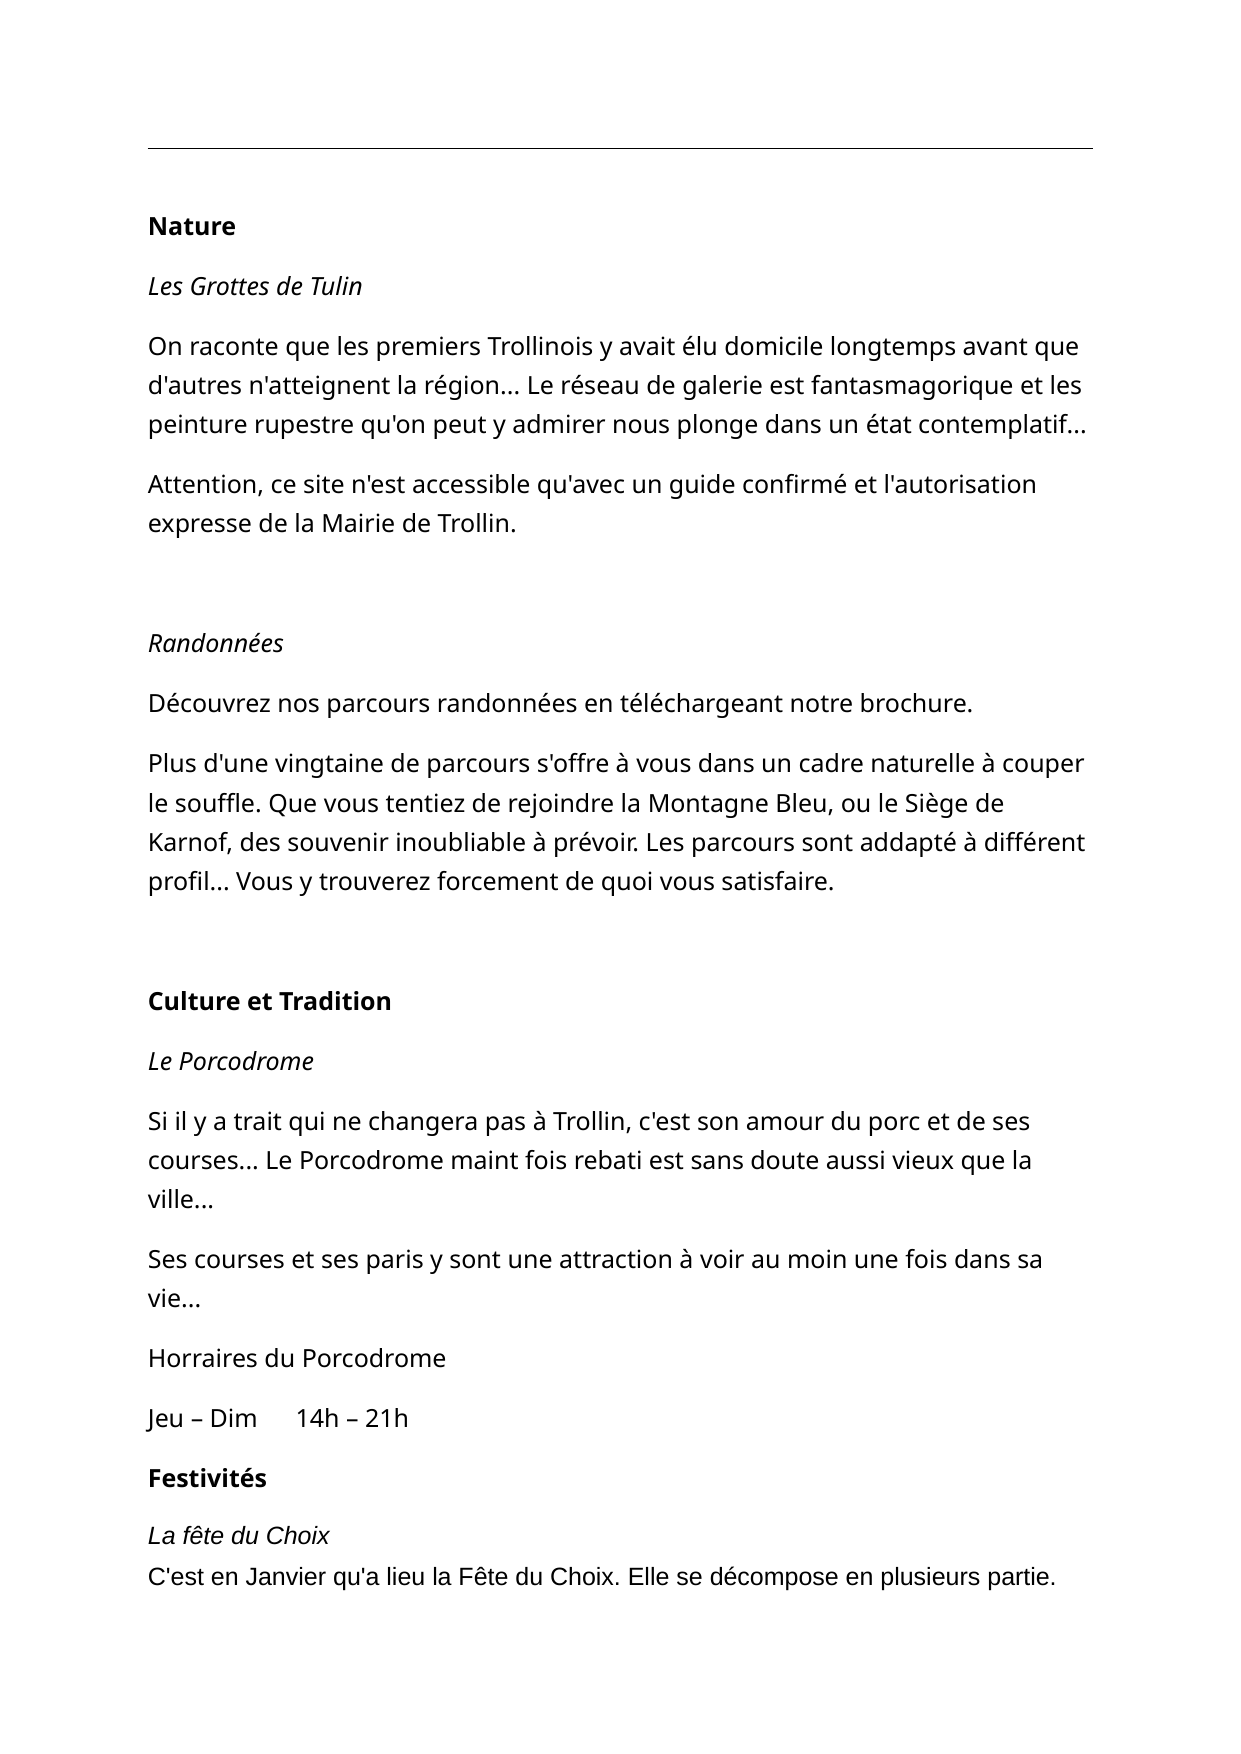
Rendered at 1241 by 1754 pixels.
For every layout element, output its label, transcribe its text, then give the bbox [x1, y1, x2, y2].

text Si il y a trait qui ne changera pas à Trollin, c'est son amour du porc et de ses courses... Le Porcodrome maint fois rebati est sans doute aussi vieux que la ville... [148, 1103, 1093, 1216]
text Ses courses et ses paris y sont une attraction à voir au moin une fois dans sa vie... [148, 1241, 1093, 1315]
text Le Porcodrome [148, 1043, 1093, 1078]
text La fête du Choix [148, 1520, 1093, 1550]
text Découvrez nos parcours randonnées en téléchargeant notre brochure. [148, 685, 1093, 720]
text Plus d'une vingtaine de parcours s'offre à vous dans un cadre naturelle à couper le souffle. Que vous tentiez de rejoindre la Montagne Bleu, ou le Siège de Karnof, des souvenir inoubliable à prévoir. Les parcours sont addapté à différent profil... Vous y trouverez forcement de quoi vous satisfaire. [148, 745, 1093, 898]
text Les Grottes de Tulin [148, 268, 1093, 303]
text Horraires du Porcodrome [148, 1340, 1093, 1375]
text Jeu – Dim 14h – 21h [148, 1400, 1093, 1435]
text C'est en Janvier qu'a lieu la Fête du Choix. Elle se décompose en plusieurs partie. [148, 1561, 1093, 1591]
text Festivités [148, 1460, 1093, 1495]
text Culture et Tradition [148, 983, 1093, 1018]
text Randonnées [148, 625, 1093, 660]
text Attention, ce site n'est accessible qu'avec un guide confirmé et l'autorisation expresse de la Mairie de Trollin. [148, 466, 1093, 540]
text On raconte que les premiers Trollinois y avait élu domicile longtemps avant que d'autres n'atteignent la région... Le réseau de galerie est fantasmagorique et les peinture rupestre qu'on peut y admirer nous plonge dans un état contemplatif... [148, 328, 1093, 441]
text Nature [148, 208, 1093, 243]
